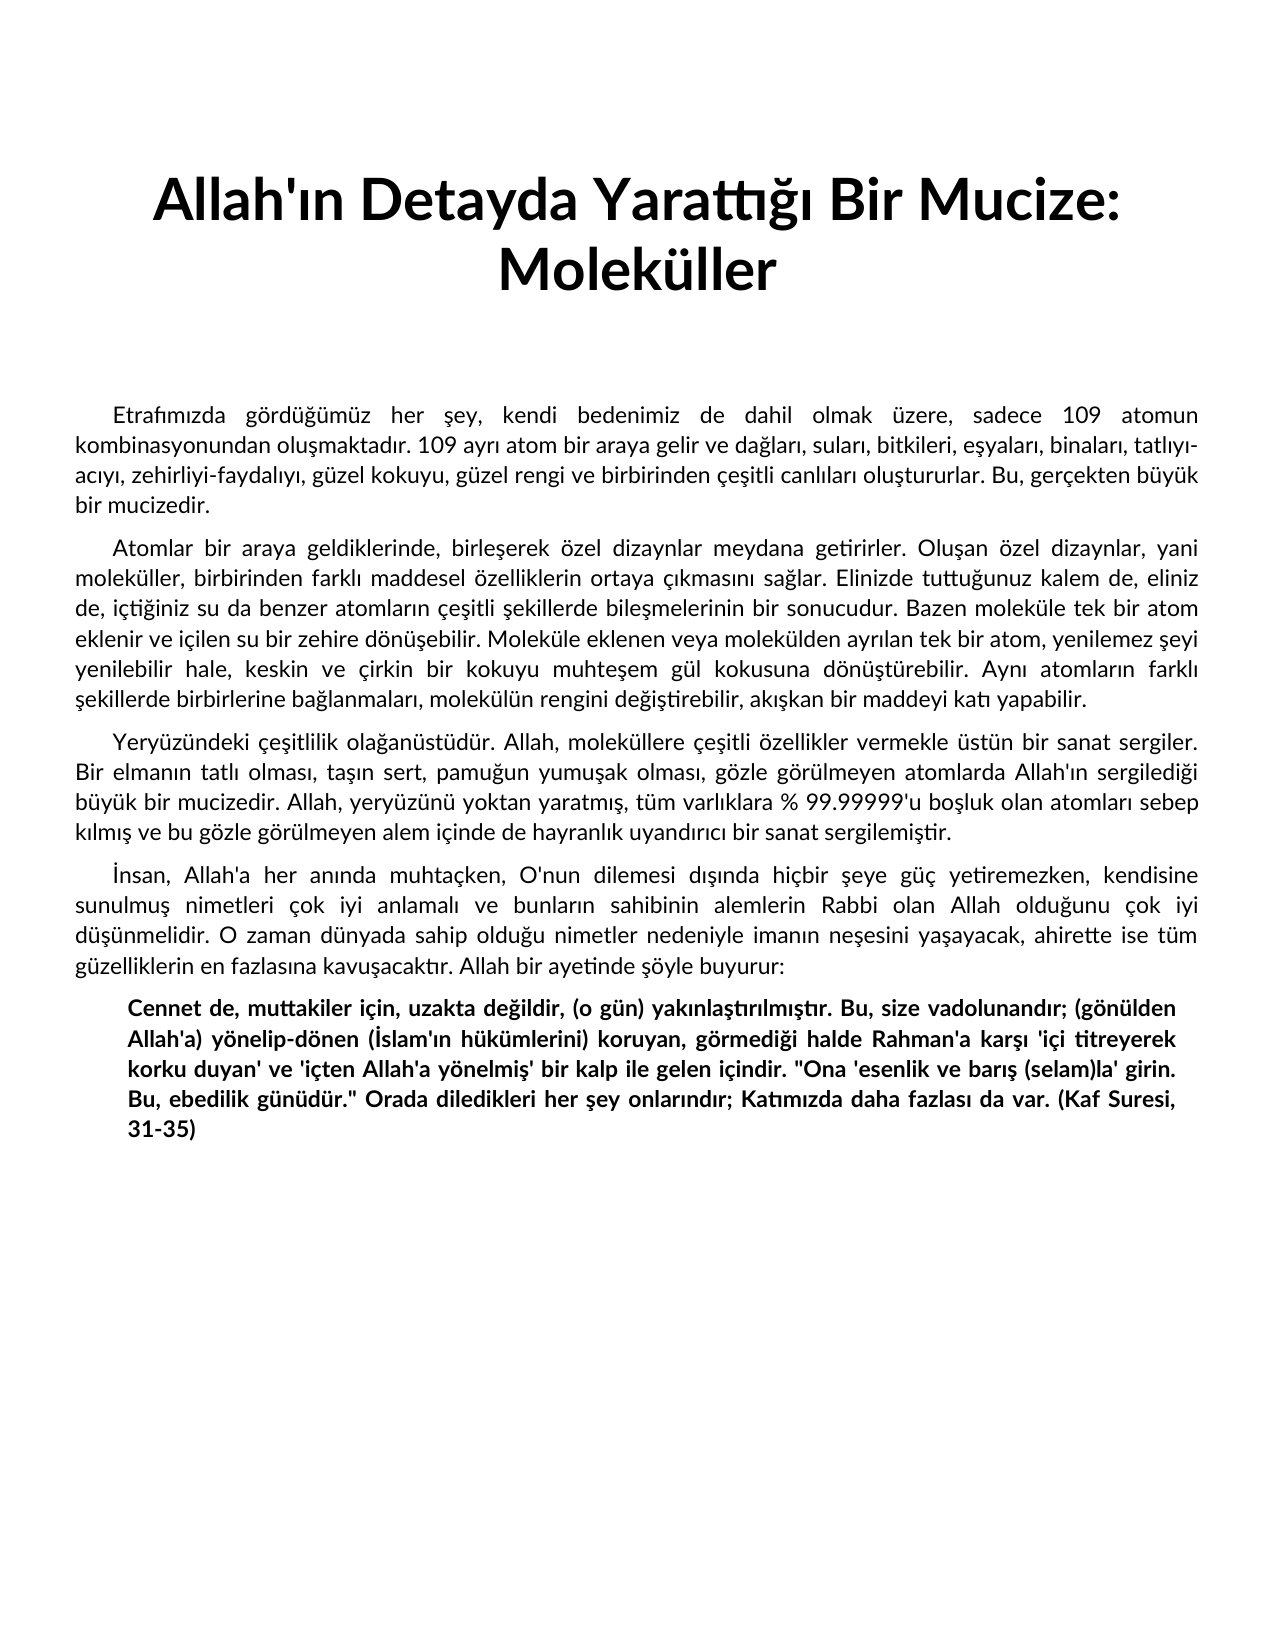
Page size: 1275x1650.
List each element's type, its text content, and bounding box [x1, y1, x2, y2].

text Yeryüzündeki çeşitlilik olağanüstüdür. Allah, moleküllere çeşitli özellikler vermekle üstün bir sanat sergiler. Bir elmanın tatlı olması, taşın sert, pamuğun yumuşak olması, gözle görülmeyen atomlarda Allah'ın sergilediği büyük bir mucizedir. Allah, yeryüzünü yoktan yaratmış, tüm varlıklara % 99.99999'u boşluk olan atomları sebep kılmış ve bu gözle görülmeyen alem içinde de hayranlık uyandırıcı bir sanat sergilemiştir. [75, 727, 1200, 846]
text Cennet de, muttakiler için, uzakta değildir, (o gün) yakınlaştırılmıştır. Bu, size vadolunandır; (gönülden Allah'a) yönelip-dönen (İslam'ın hükümlerini) koruyan, görmediği halde Rahman'a karşı 'içi titreyerek korku duyan' ve 'içten Allah'a yönelmiş' bir kalp ile gelen içindir. "Ona 'esenlik ve barış (selam)la' girin. Bu, ebedilik günüdür." Orada diledikleri her şey onlarındır; Katımızda daha fazlası da var. (Kaf Suresi, 31-35) [127, 994, 1177, 1142]
subtitle Allah'ın Detayda Yarattığı Bir Mucize: Moleküller [75, 162, 1200, 302]
text İnsan, Allah'a her anında muhtaçken, O'nun dilemesi dışında hiçbir şeye güç yetiremezken, kendisine sunulmuş nimetleri çok iyi anlamalı ve bunların sahibinin alemlerin Rabbi olan Allah olduğunu çok iyi düşünmelidir. O zaman dünyada sahip olduğu nimetler nedeniyle imanın neşesini yaşayacak, ahirette ise tüm güzelliklerin en fazlasına kavuşacaktır. Allah bir ayetinde şöyle buyurur: [75, 861, 1200, 979]
text Etrafımızda gördüğümüz her şey, kendi bedenimiz de dahil olmak üzere, sadece 109 atomun kombinasyonundan oluşmaktadır. 109 ayrı atom bir araya gelir ve dağları, suları, bitkileri, eşyaları, binaları, tatlıyı-acıyı, zehirliyi-faydalıyı, güzel kokuyu, güzel rengi ve birbirinden çeşitli canlıları oluştururlar. Bu, gerçekten büyük bir mucizedir. [75, 400, 1200, 518]
text Atomlar bir araya geldiklerinde, birleşerek özel dizaynlar meydana getirirler. Oluşan özel dizaynlar, yani moleküller, birbirinden farklı maddesel özelliklerin ortaya çıkmasını sağlar. Elinizde tuttuğunuz kalem de, eliniz de, içtiğiniz su da benzer atomların çeşitli şekillerde bileşmelerinin bir sonucudur. Bazen moleküle tek bir atom eklenir ve içilen su bir zehire dönüşebilir. Moleküle eklenen veya molekülden ayrılan tek bir atom, yenilemez şeyi yenilebilir hale, keskin ve çirkin bir kokuyu muhteşem gül kokusuna dönüştürebilir. Aynı atomların farklı şekillerde birbirlerine bağlanmaları, molekülün rengini değiştirebilir, akışkan bir maddeyi katı yapabilir. [75, 534, 1200, 712]
